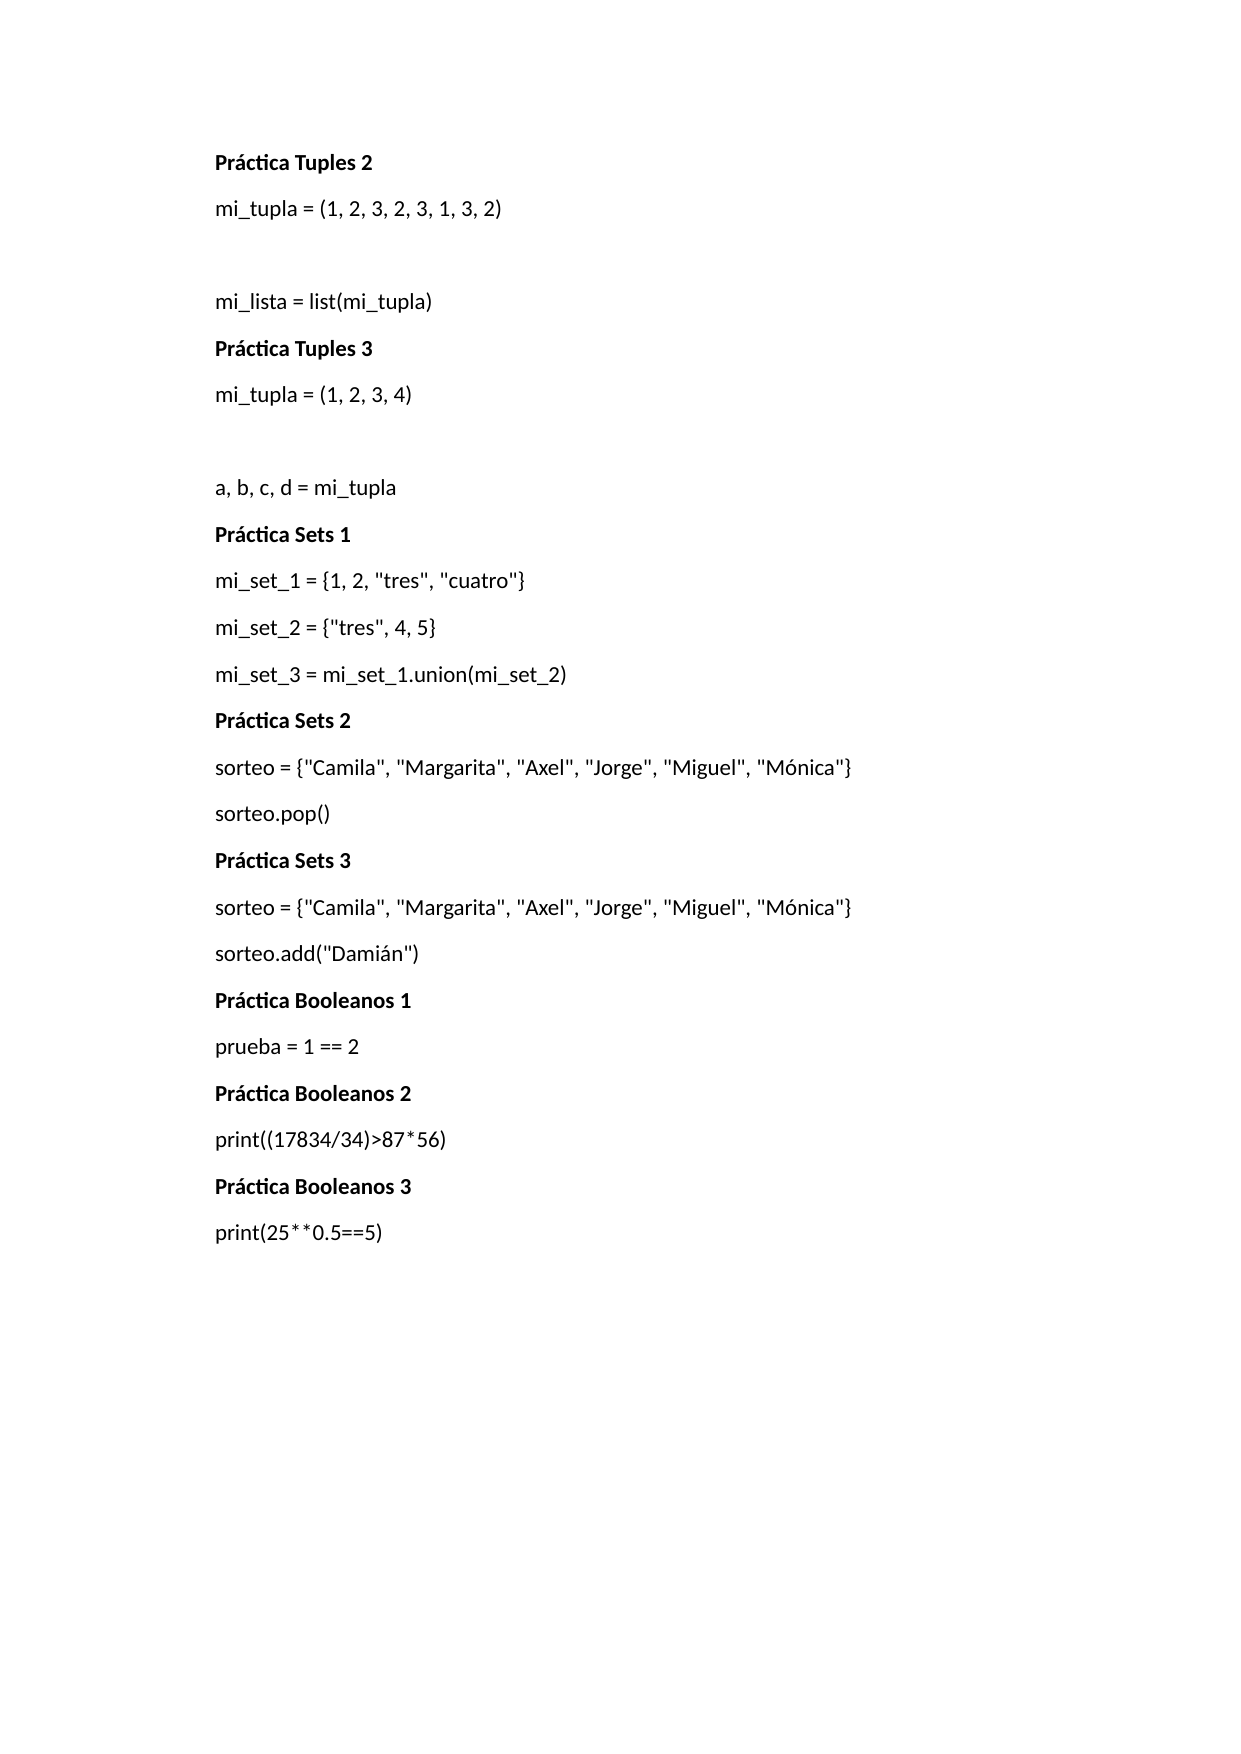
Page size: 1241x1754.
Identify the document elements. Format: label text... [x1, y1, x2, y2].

text sorteo = {"Camila", "Margarita", "Axel", "Jorge", "Miguel", "Mónica"} [215, 753, 1063, 781]
text mi_tupla = (1, 2, 3, 2, 3, 1, 3, 2) [215, 194, 1063, 222]
text Práctica Sets 2 [215, 706, 1063, 734]
text Práctica Sets 3 [215, 846, 1063, 874]
text Práctica Booleanos 1 [215, 986, 1063, 1014]
text Práctica Tuples 2 [215, 148, 1063, 176]
text mi_tupla = (1, 2, 3, 4) [215, 380, 1063, 408]
text mi_lista = list(mi_tupla) [215, 287, 1063, 315]
text prueba = 1 == 2 [215, 1032, 1063, 1060]
text mi_set_1 = {1, 2, "tres", "cuatro"} [215, 567, 1063, 595]
text a, b, c, d = mi_tupla [215, 473, 1063, 502]
text mi_set_3 = mi_set_1.union(mi_set_2) [215, 660, 1063, 688]
text print(25**0.5==5) [215, 1218, 1063, 1247]
text sorteo.pop() [215, 799, 1063, 827]
text sorteo.add("Damián") [215, 939, 1063, 967]
text sorteo = {"Camila", "Margarita", "Axel", "Jorge", "Miguel", "Mónica"} [215, 893, 1063, 921]
text Práctica Booleanos 3 [215, 1172, 1063, 1200]
text print((17834/34)>87*56) [215, 1125, 1063, 1153]
text Práctica Sets 1 [215, 520, 1063, 548]
text Práctica Tuples 3 [215, 334, 1063, 362]
text Práctica Booleanos 2 [215, 1079, 1063, 1107]
text mi_set_2 = {"tres", 4, 5} [215, 613, 1063, 641]
